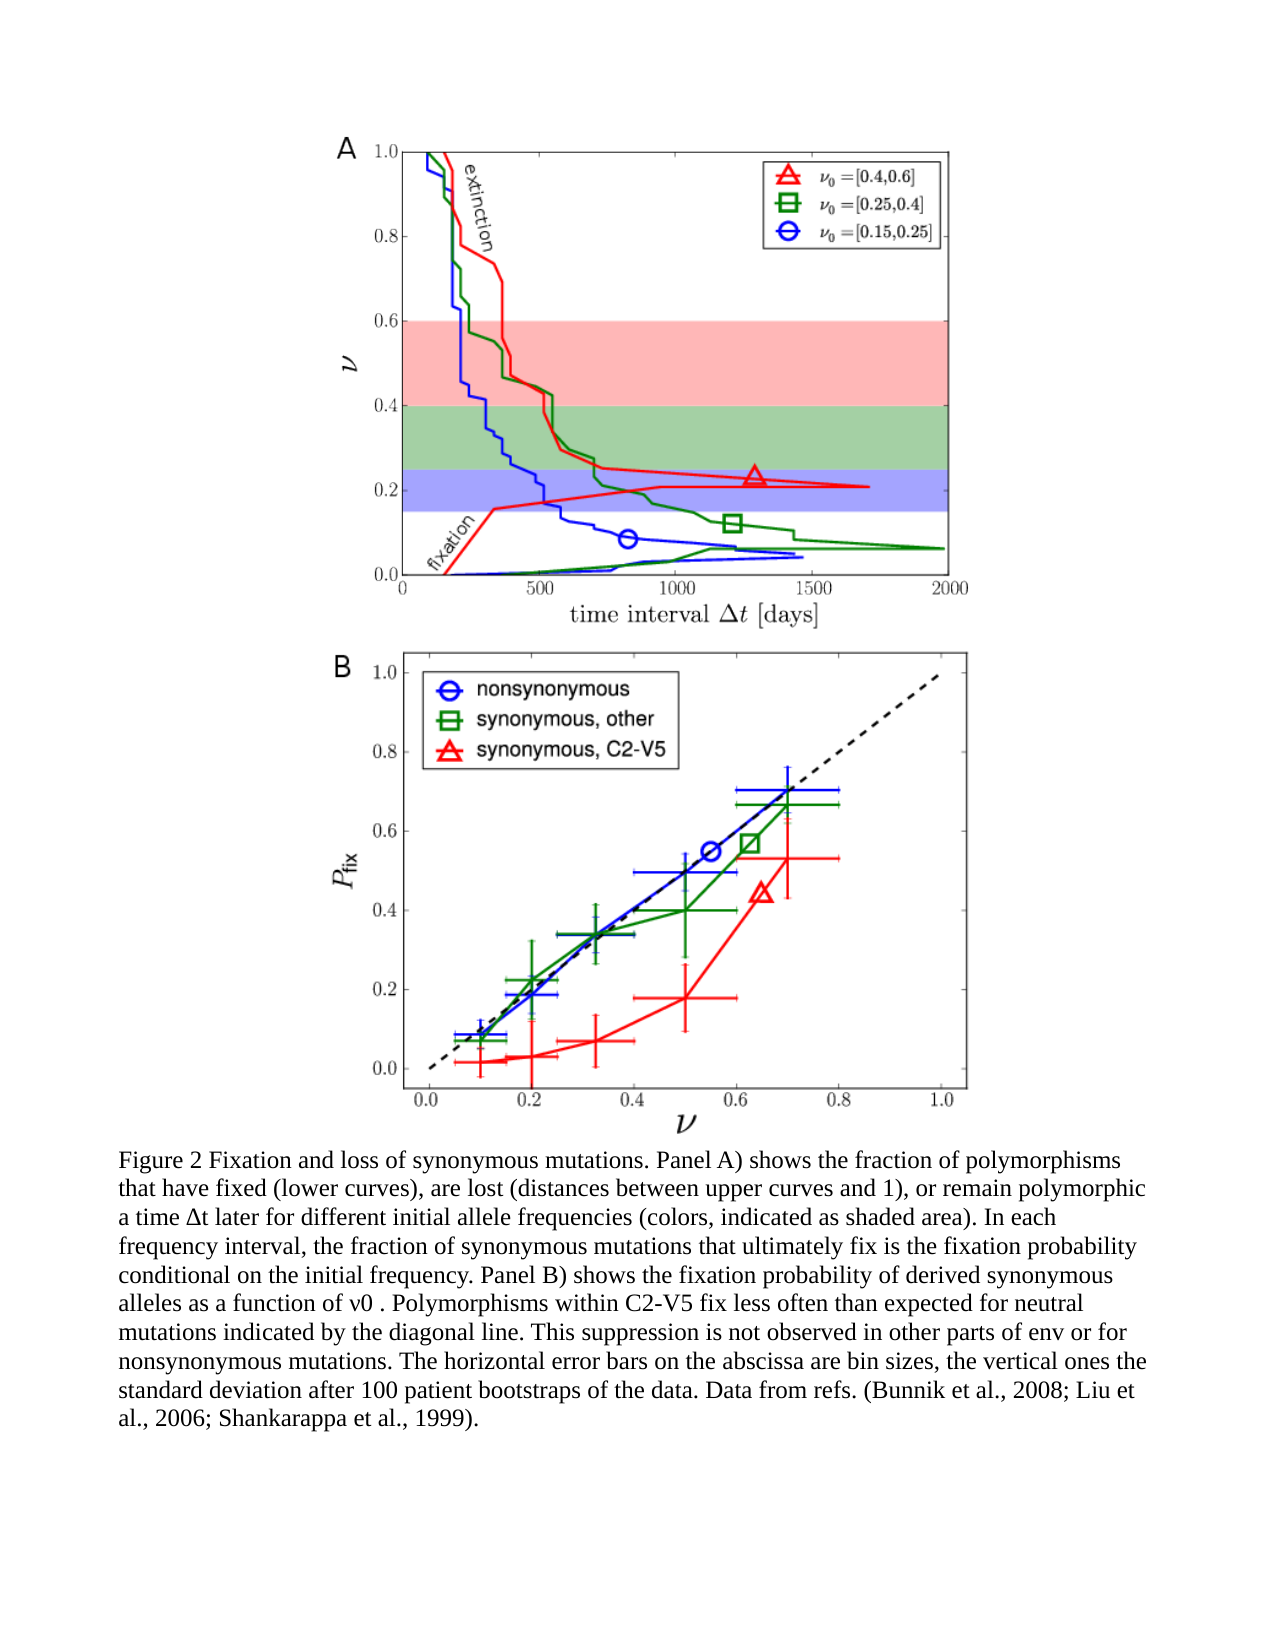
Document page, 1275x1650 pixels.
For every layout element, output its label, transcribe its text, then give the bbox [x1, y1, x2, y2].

picture [332, 133, 978, 634]
picture [327, 649, 1004, 1145]
text Figure 2 Fixation and loss of synonymous mutations. Panel A) shows the fraction of polymorphisms that have fixed (lower curves), are lost (distances between upper curves and 1), or remain polymorphic a time ∆t later for different initial allele frequencies (colors, indicated as shaded area). In each frequency interval, the fraction of synonymous mutations that ultimately fix is the fixation probability conditional on the initial frequency. Panel B) shows the fixation probability of derived synonymous alleles as a function of ν0 . Polymorphisms within C2-V5 fix less often than expected for neutral mutations indicated by the diagonal line. This suppression is not observed in other parts of env or for nonsynonymous mutations. The horizontal error bars on the abscissa are bin sizes, the vertical ones the standard deviation after 100 patient bootstraps of the data. Data from refs. (Bunnik et al., 2008; Liu et al., 2006; Shankarappa et al., 1999). [118, 118, 1157, 1432]
